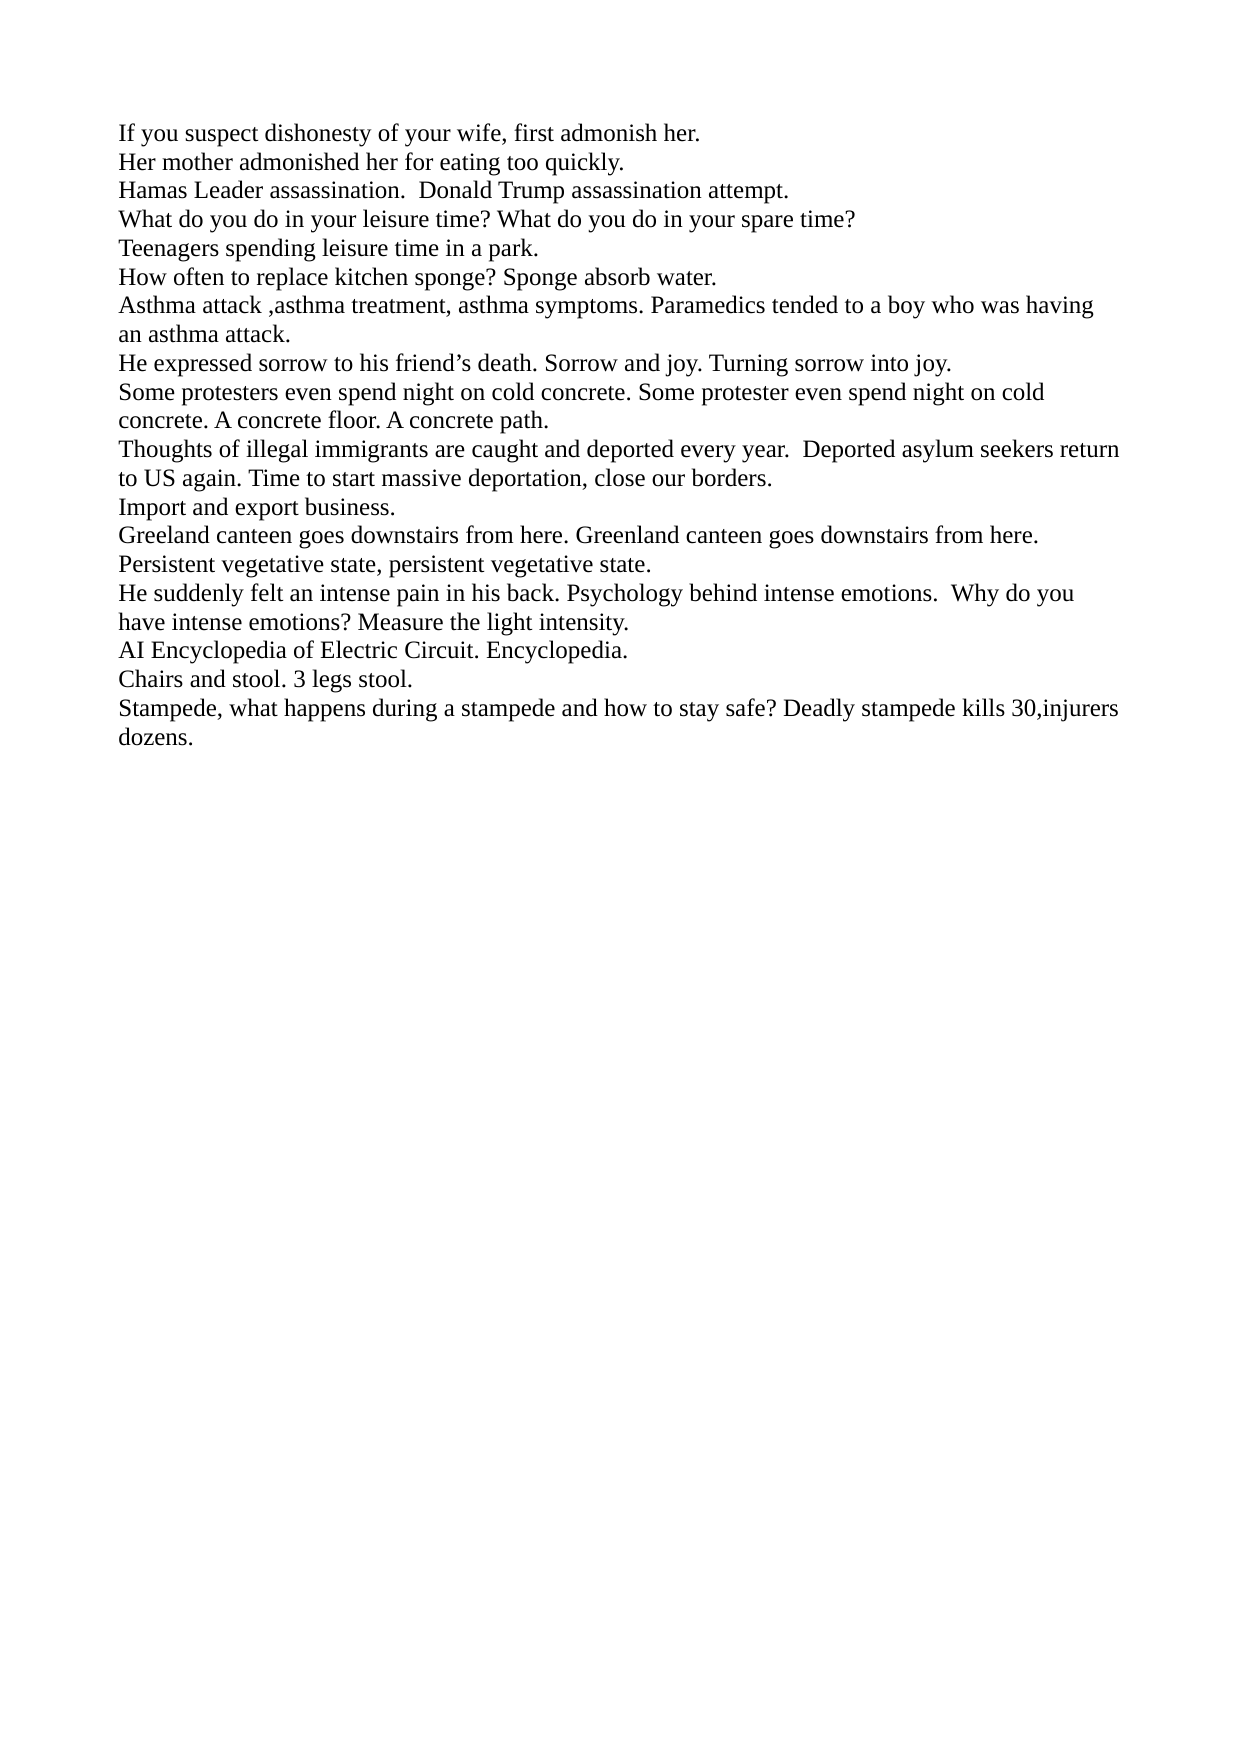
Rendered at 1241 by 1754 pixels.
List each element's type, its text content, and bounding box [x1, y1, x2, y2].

text He expressed sorrow to his friend’s death. Sorrow and joy. Turning sorrow into joy. [118, 348, 1122, 377]
text Stampede, what happens during a stampede and how to stay safe? Deadly stampede kills 30,injurers dozens. [118, 693, 1122, 751]
text What do you do in your leisure time? What do you do in your spare time? [118, 204, 1122, 233]
text He suddenly felt an intense pain in his back. Psychology behind intense emotions. Why do you have intense emotions? Measure the light intensity. [118, 578, 1122, 636]
text How often to replace kitchen sponge? Sponge absorb water. [118, 262, 1122, 291]
text Hamas Leader assassination. Donald Trump assassination attempt. [118, 176, 1122, 204]
text Persistent vegetative state, persistent vegetative state. [118, 549, 1122, 578]
text Asthma attack ,asthma treatment, asthma symptoms. Paramedics tended to a boy who was having an asthma attack. [118, 291, 1122, 348]
text Thoughts of illegal immigrants are caught and deported every year. Deported asylum seekers return to US again. Time to start massive deportation, close our borders. [118, 434, 1122, 492]
text Greeland canteen goes downstairs from here. Greenland canteen goes downstairs from here. [118, 521, 1122, 549]
text AI Encyclopedia of Electric Circuit. Encyclopedia. [118, 636, 1122, 664]
text If you suspect dishonesty of your wife, first admonish her. [118, 118, 1122, 147]
text Her mother admonished her for eating too quickly. [118, 147, 1122, 176]
text Import and export business. [118, 492, 1122, 521]
text Chairs and stool. 3 legs stool. [118, 664, 1122, 693]
text Some protesters even spend night on cold concrete. Some protester even spend night on cold concrete. A concrete floor. A concrete path. [118, 377, 1122, 434]
text Teenagers spending leisure time in a park. [118, 233, 1122, 262]
